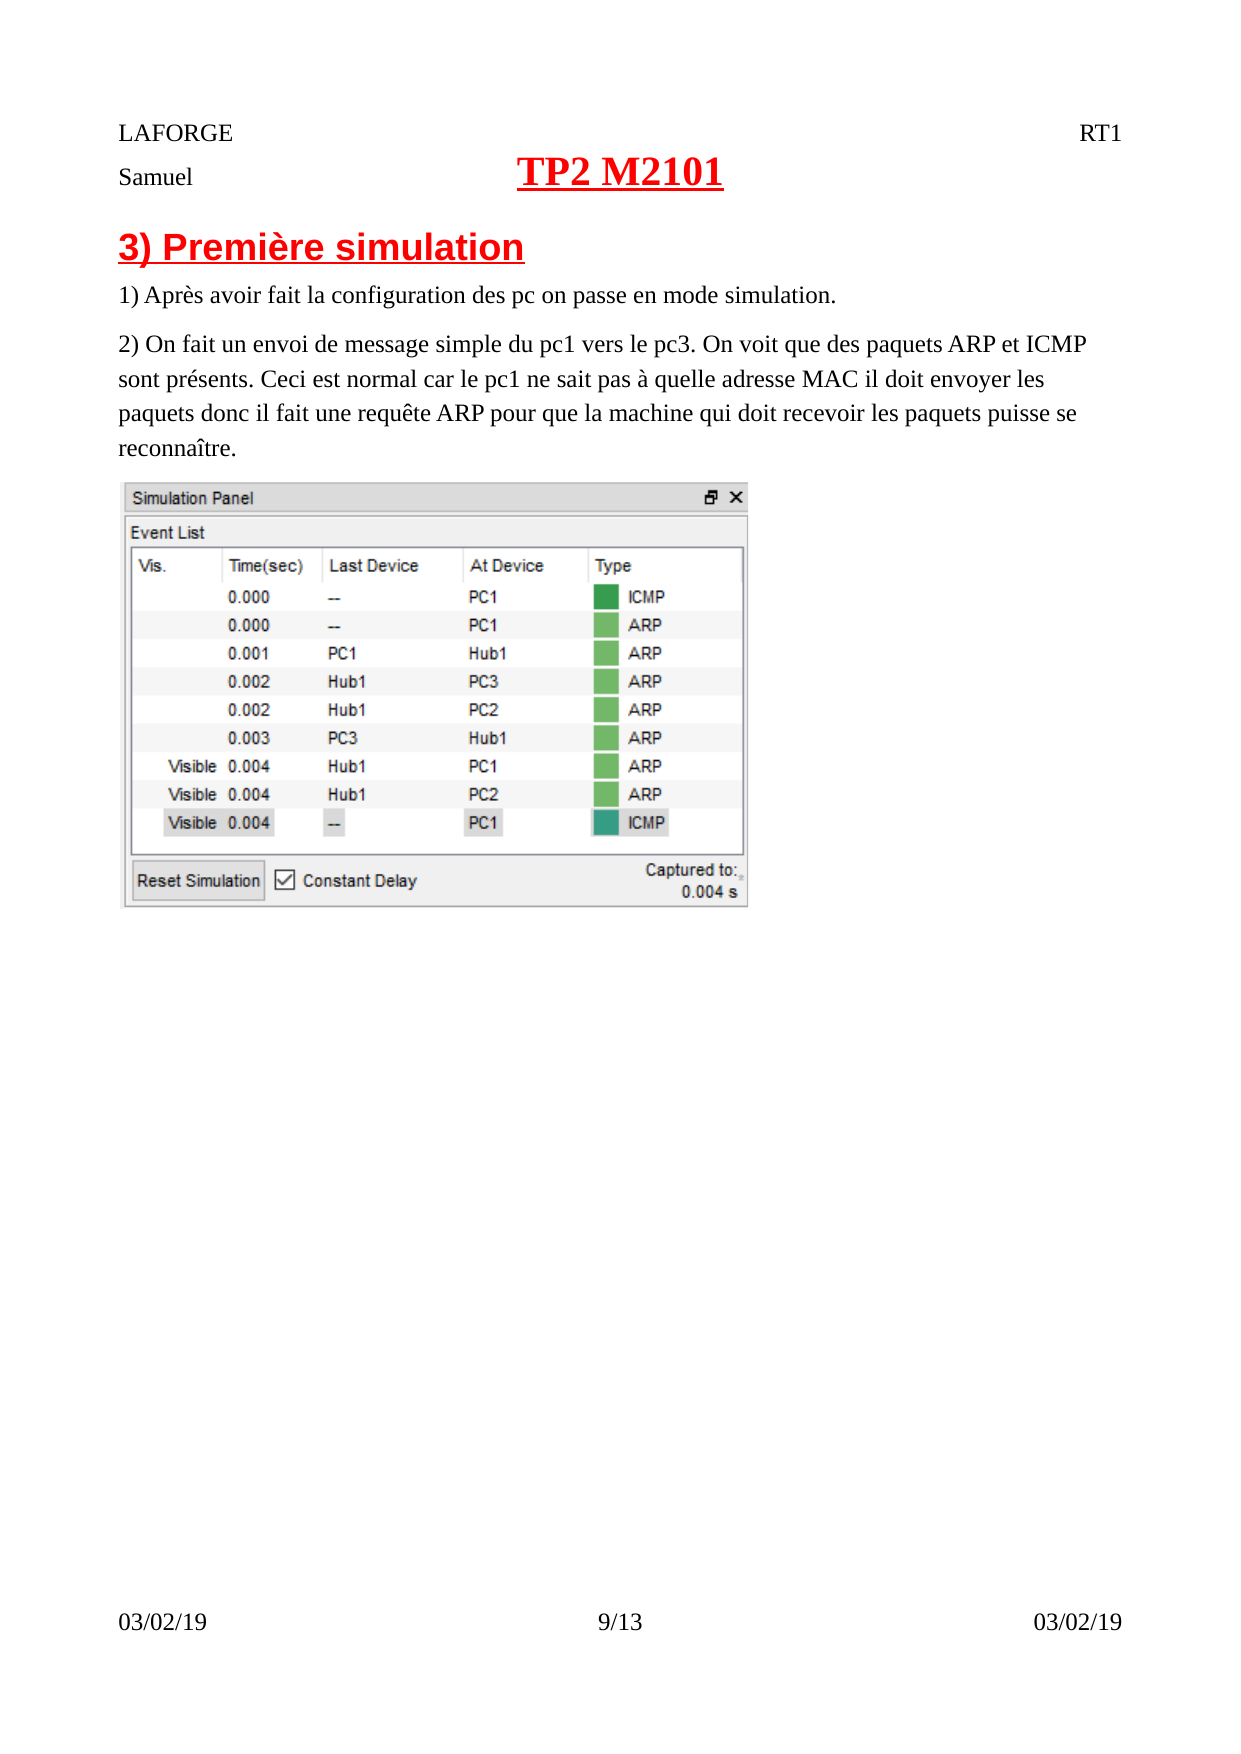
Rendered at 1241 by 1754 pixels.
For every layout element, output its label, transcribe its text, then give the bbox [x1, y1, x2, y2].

subtitle 3) Première simulation [118, 224, 1122, 268]
text 1) Après avoir fait la configuration des pc on passe en mode simulation. [118, 280, 1122, 309]
text 2) On fait un envoi de message simple du pc1 vers le pc3. On voit que des paquets ARP et ICMP sont présents. Ceci est normal car le pc1 ne sait pas à quelle adresse MAC il doit envoyer les paquets donc il fait une requête ARP pour que la machine qui doit recevoir les paquets puisse se reconnaître. [118, 329, 1122, 462]
picture [120, 482, 749, 909]
